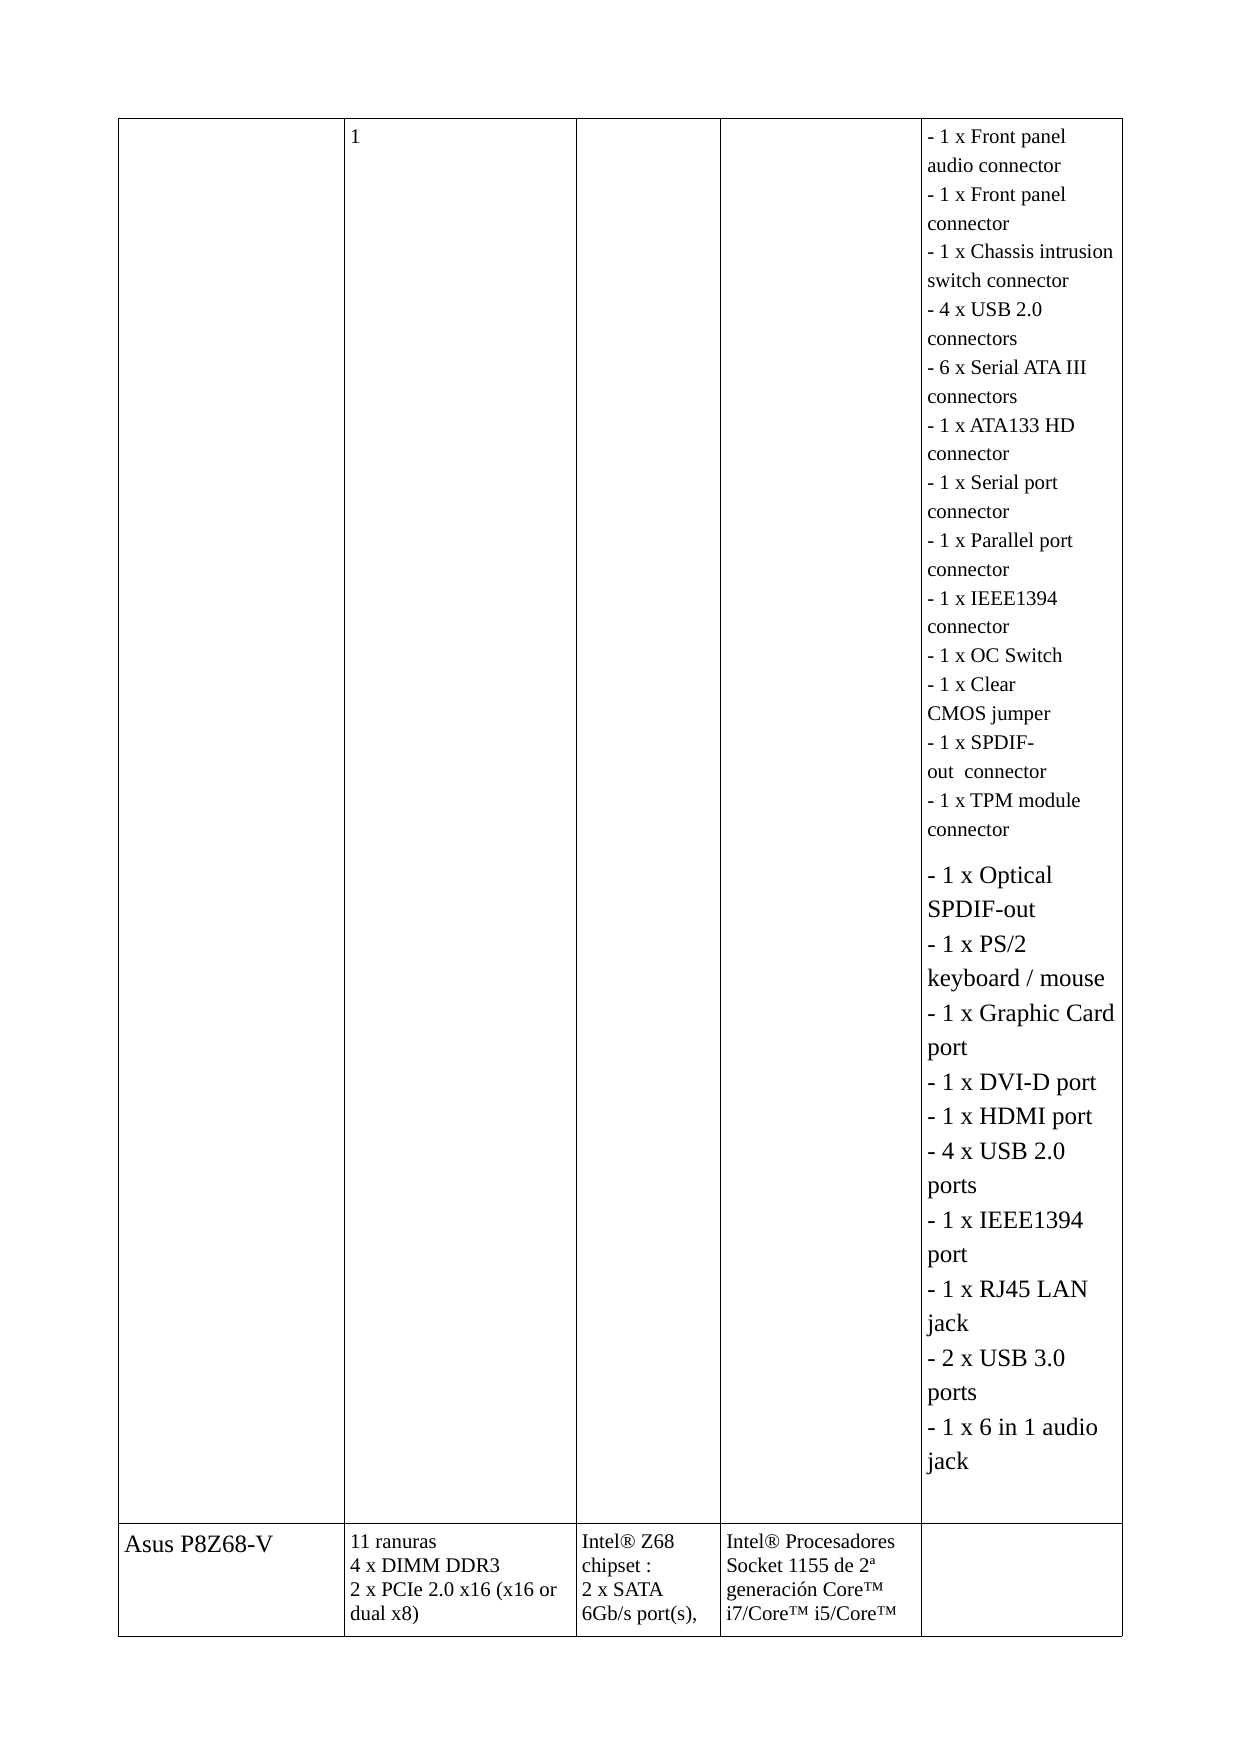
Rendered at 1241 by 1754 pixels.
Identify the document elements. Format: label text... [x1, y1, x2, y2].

table_cell [922, 1524, 1122, 1636]
table_cell [721, 119, 921, 1523]
table_cell Intel® Procesadores Socket 1155 de 2ª generación Core™ i7/Core™ i5/Core™ [721, 1524, 921, 1636]
table_cell 1 [345, 119, 576, 1523]
table_cell [577, 119, 720, 1523]
table_cell - 1 x Front panel audio connector - 1 x Front panel connector - 1 x Chassis intrusion switch connector - 4 x USB 2.0 connectors - 6 x Serial ATA III connectors - 1 x ATA133 HD connector - 1 x Serial port connector - 1 x Parallel port connector - 1 x IEEE1394 connector - 1 x OC Switch - 1 x Clear CMOS jumper - 1 x SPDIF-out connector - 1 x TPM module connector - 1 x Optical SPDIF-out - 1 x PS/2 keyboard / mouse - 1 x Graphic Card port - 1 x DVI-D port - 1 x HDMI port - 4 x USB 2.0 ports - 1 x IEEE1394 port - 1 x RJ45 LAN jack - 2 x USB 3.0 ports - 1 x 6 in 1 audio jack [922, 119, 1122, 1523]
table_cell Intel® Z68 chipset : 2 x SATA 6Gb/s port(s), [577, 1524, 720, 1636]
table_cell Asus P8Z68-V [119, 1524, 344, 1636]
table_cell [119, 119, 344, 1523]
table_cell 11 ranuras 4 x DIMM DDR3 2 x PCIe 2.0 x16 (x16 or dual x8) [345, 1524, 576, 1636]
